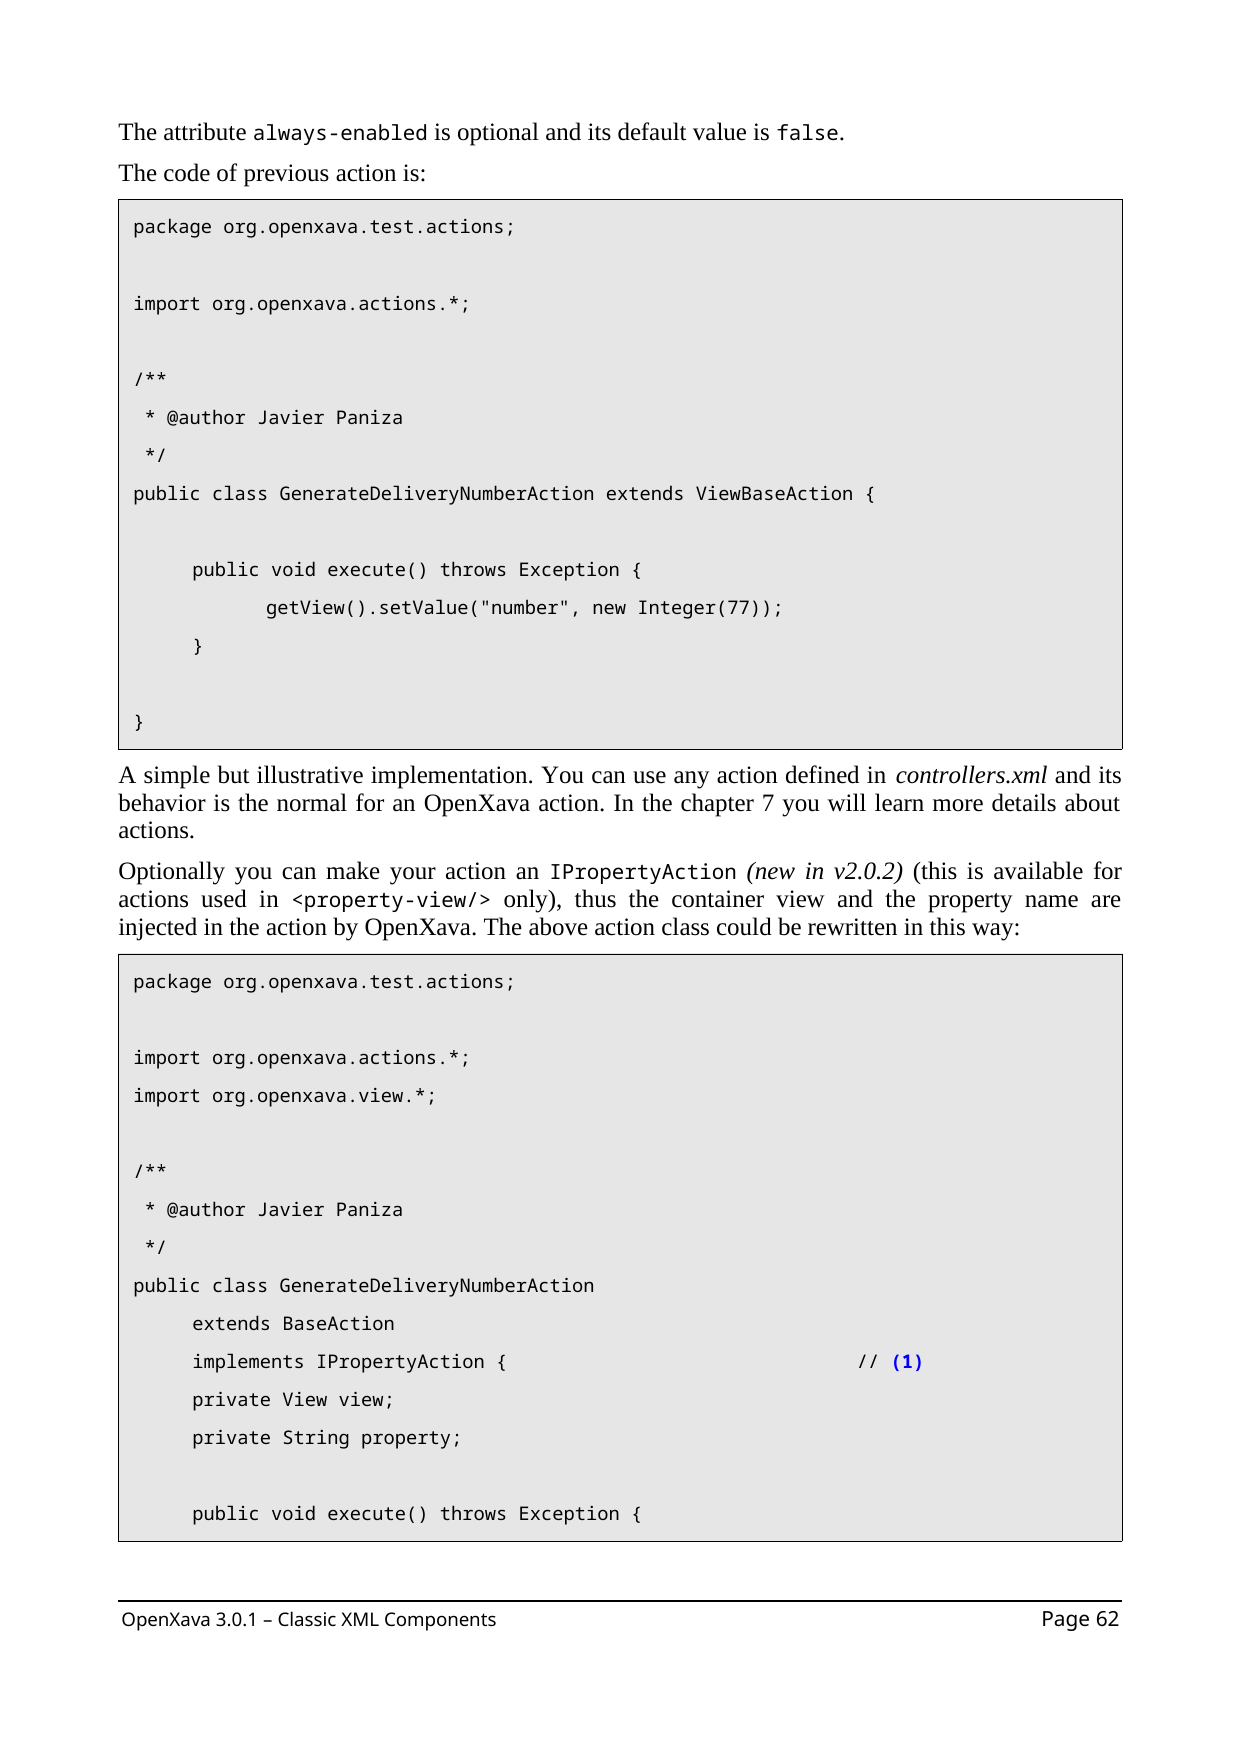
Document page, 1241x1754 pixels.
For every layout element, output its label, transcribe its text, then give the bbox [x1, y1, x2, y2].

text public void execute() throws Exception { [119, 1486, 1122, 1541]
text Optionally you can make your action an IPropertyAction (new in v2.0.2) (this is available for actions used in <property-view/> only), thus the container view and the property name are injected in the action by OpenXava. The above action class could be rewritten in this way: [118, 857, 1122, 941]
text } [119, 617, 1122, 655]
text * @author Javier Paniza [119, 1182, 1122, 1219]
text package org.openxava.test.actions; [119, 200, 1122, 237]
text /** [119, 351, 1122, 389]
text extends BaseAction [119, 1296, 1122, 1334]
text The code of previous action is: [118, 159, 1122, 187]
text * @author Javier Paniza [119, 389, 1122, 427]
text private String property; [119, 1410, 1122, 1448]
text */ [119, 427, 1122, 465]
text The attribute always-enabled is optional and its default value is false. [118, 118, 1122, 146]
text package org.openxava.test.actions; [119, 955, 1122, 991]
text import org.openxava.actions.*; [119, 275, 1122, 313]
text */ [119, 1219, 1122, 1258]
text A simple but illustrative implementation. You can use any action defined in controllers.xml and its behavior is the normal for an OpenXava action. In the chapter 7 you will learn more details about actions. [118, 761, 1122, 844]
text public void execute() throws Exception { [119, 541, 1122, 579]
text import org.openxava.actions.*; [119, 1029, 1122, 1067]
text public class GenerateDeliveryNumberAction extends ViewBaseAction { [119, 465, 1122, 503]
text /** [119, 1143, 1122, 1182]
text } [119, 693, 1122, 749]
text private View view; [119, 1372, 1122, 1410]
text public class GenerateDeliveryNumberAction [119, 1258, 1122, 1296]
text implements IPropertyAction { // (1) [119, 1334, 1122, 1372]
text getView().setValue("number", new Integer(77)); [119, 579, 1122, 617]
text import org.openxava.view.*; [119, 1067, 1122, 1106]
